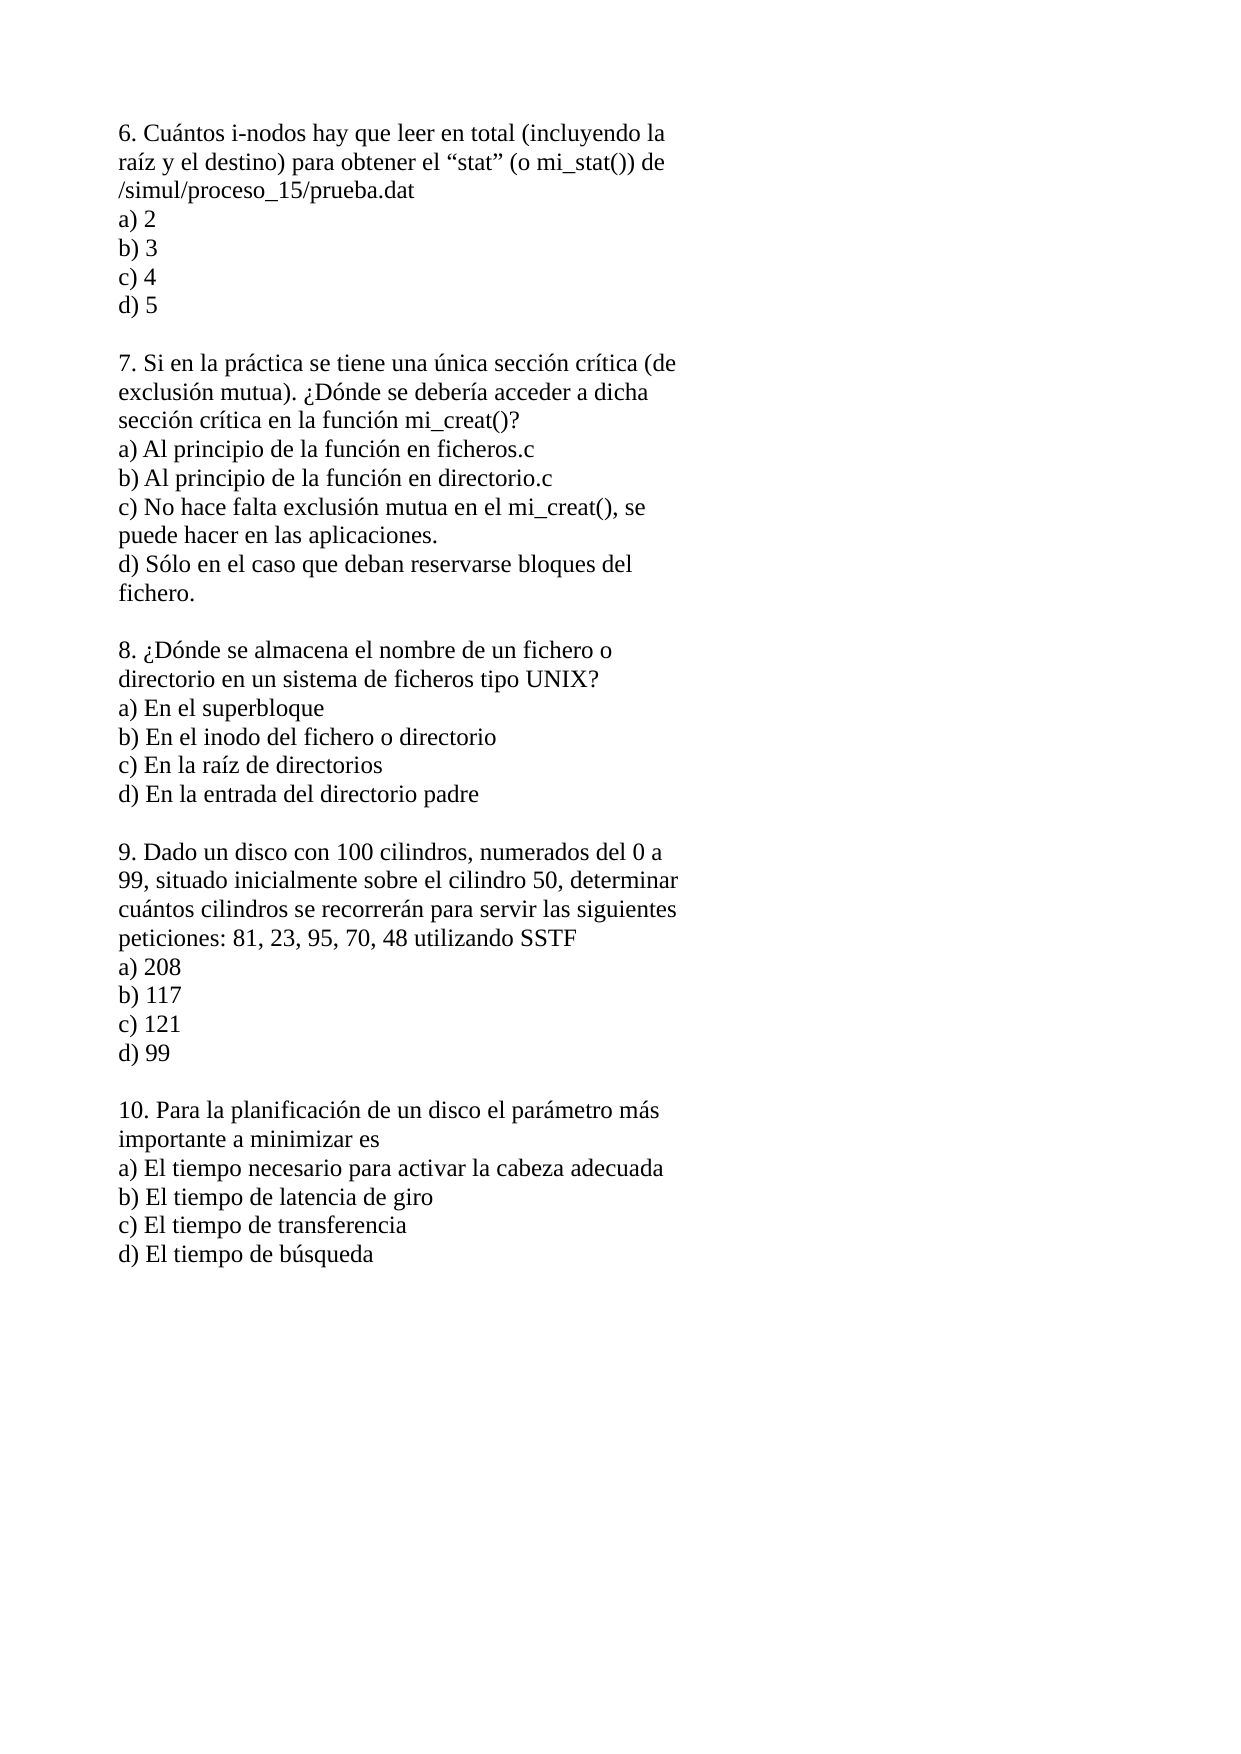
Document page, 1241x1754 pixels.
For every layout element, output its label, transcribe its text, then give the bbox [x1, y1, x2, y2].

text c) El tiempo de transferencia [118, 1211, 1122, 1239]
text exclusión mutua). ¿Dónde se debería acceder a dicha [118, 377, 1122, 406]
text a) Al principio de la función en ficheros.c [118, 434, 1122, 463]
text /simul/proceso_15/prueba.dat [118, 176, 1122, 204]
text 7. Si en la práctica se tiene una única sección crítica (de [118, 348, 1122, 377]
text c) 4 [118, 262, 1122, 291]
text directorio en un sistema de ficheros tipo UNIX? [118, 664, 1122, 693]
text b) Al principio de la función en directorio.c [118, 463, 1122, 492]
text cuántos cilindros se recorrerán para servir las siguientes [118, 894, 1122, 923]
text a) El tiempo necesario para activar la cabeza adecuada [118, 1153, 1122, 1182]
text 9. Dado un disco con 100 cilindros, numerados del 0 a [118, 837, 1122, 866]
text a) 2 [118, 204, 1122, 233]
text 99, situado inicialmente sobre el cilindro 50, determinar [118, 866, 1122, 894]
text d) 5 [118, 291, 1122, 319]
text raíz y el destino) para obtener el “stat” (o mi_stat()) de [118, 147, 1122, 176]
text 10. Para la planificación de un disco el parámetro más [118, 1096, 1122, 1124]
text fichero. [118, 578, 1122, 607]
text d) El tiempo de búsqueda [118, 1239, 1122, 1268]
text d) 99 [118, 1038, 1122, 1067]
text c) No hace falta exclusión mutua en el mi_creat(), se [118, 492, 1122, 521]
text 6. Cuántos i-nodos hay que leer en total (incluyendo la [118, 118, 1122, 147]
text importante a minimizar es [118, 1124, 1122, 1153]
text b) En el inodo del fichero o directorio [118, 722, 1122, 751]
text sección crítica en la función mi_creat()? [118, 406, 1122, 434]
text c) 121 [118, 1009, 1122, 1038]
text b) 3 [118, 233, 1122, 262]
text a) En el superbloque [118, 693, 1122, 722]
text c) En la raíz de directorios [118, 751, 1122, 779]
text a) 208 [118, 952, 1122, 981]
text d) En la entrada del directorio padre [118, 779, 1122, 808]
text b) El tiempo de latencia de giro [118, 1182, 1122, 1211]
text d) Sólo en el caso que deban reservarse bloques del [118, 549, 1122, 578]
text 8. ¿Dónde se almacena el nombre de un fichero o [118, 636, 1122, 664]
text peticiones: 81, 23, 95, 70, 48 utilizando SSTF [118, 923, 1122, 952]
text puede hacer en las aplicaciones. [118, 521, 1122, 549]
text b) 117 [118, 981, 1122, 1009]
